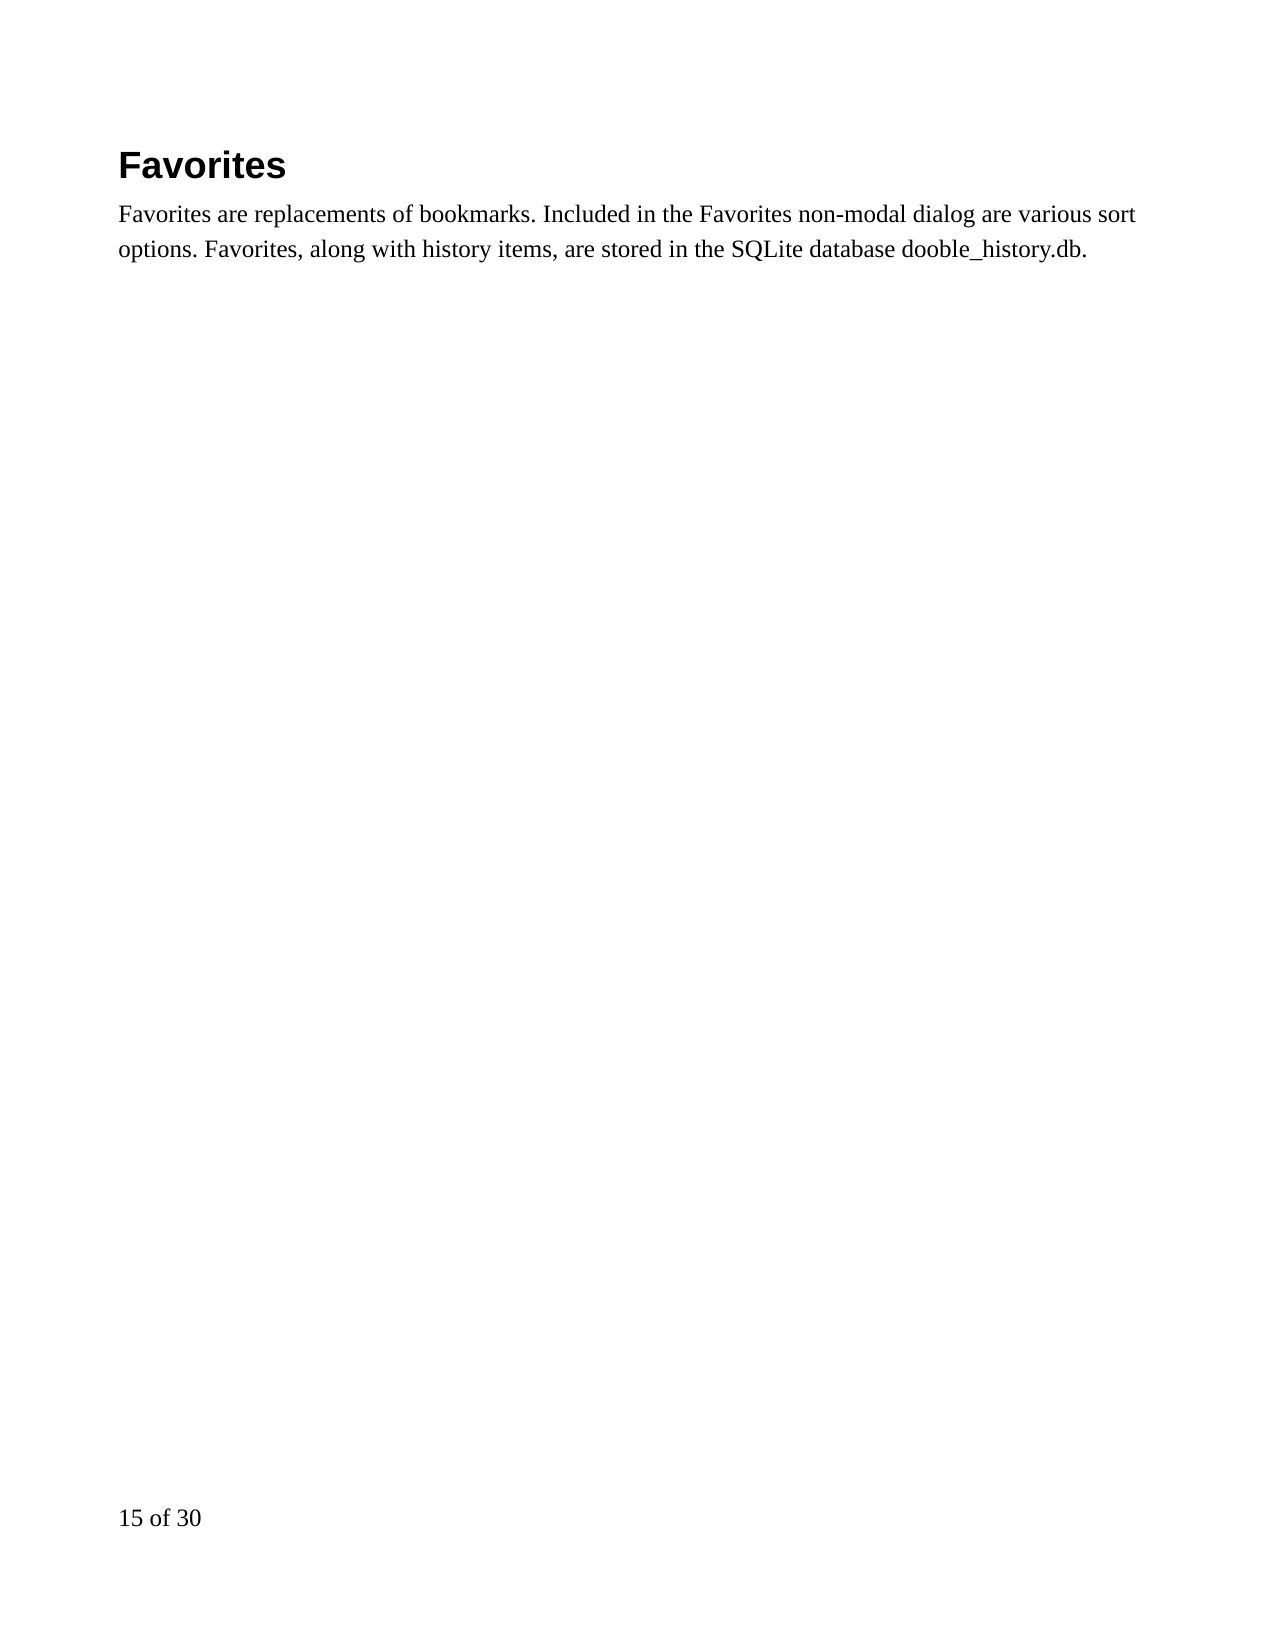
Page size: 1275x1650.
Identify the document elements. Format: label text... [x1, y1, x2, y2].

text Favorites are replacements of bookmarks. Included in the Favorites non-modal dialog are various sort options. Favorites, along with history items, are stored in the SQLite database dooble_history.db. [118, 199, 1157, 262]
subtitle Favorites [118, 143, 1157, 187]
